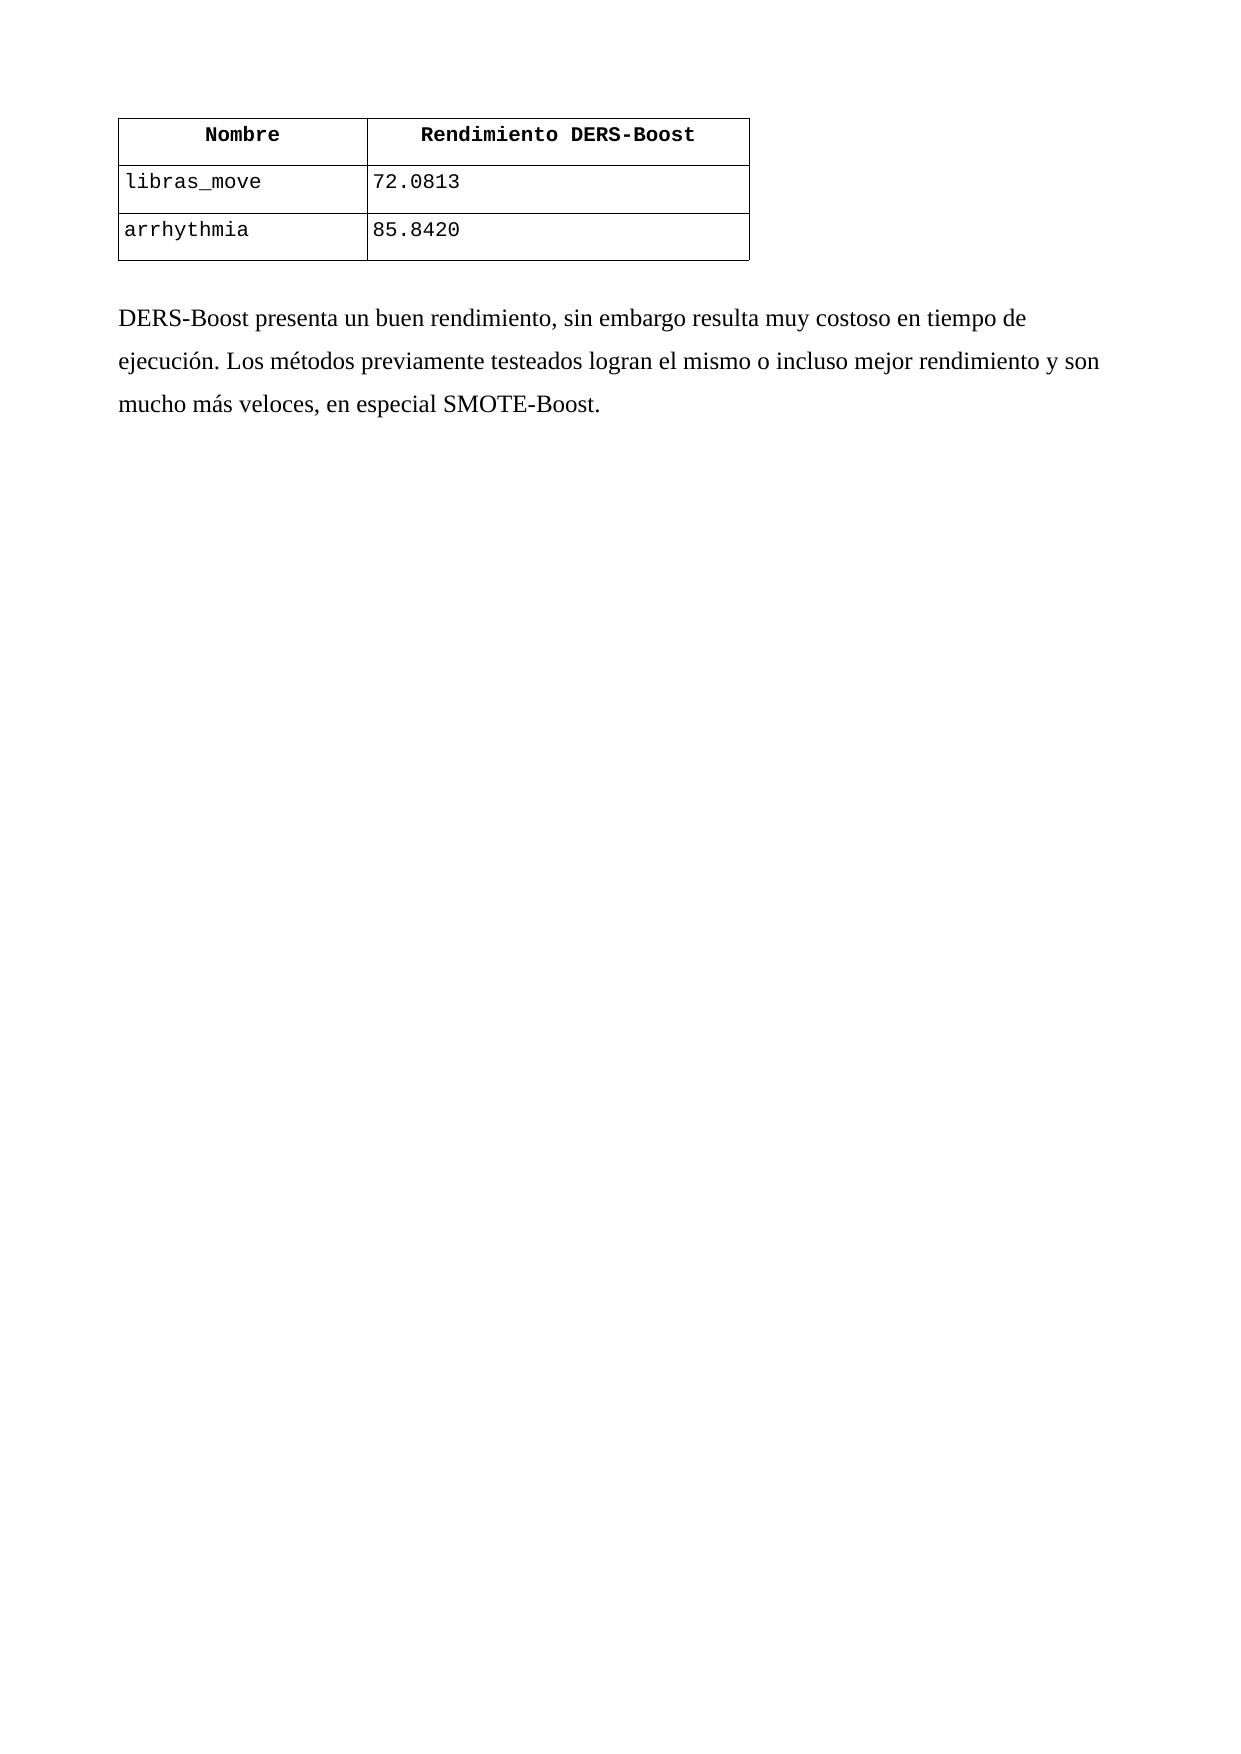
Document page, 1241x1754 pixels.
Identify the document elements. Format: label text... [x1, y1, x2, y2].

table_header Rendimiento DERS-Boost [368, 119, 749, 165]
table_header Nombre [119, 119, 367, 165]
text DERS-Boost presenta un buen rendimiento, sin embargo resulta muy costoso en tiempo de ejecución. Los métodos previamente testeados logran el mismo o incluso mejor rendimiento y son mucho más veloces, en especial SMOTE-Boost. [118, 303, 1122, 418]
table_cell 85.8420 [368, 214, 749, 260]
table_cell arrhythmia [119, 214, 367, 260]
table_cell libras_move [119, 166, 367, 213]
table_cell 72.0813 [368, 166, 749, 213]
